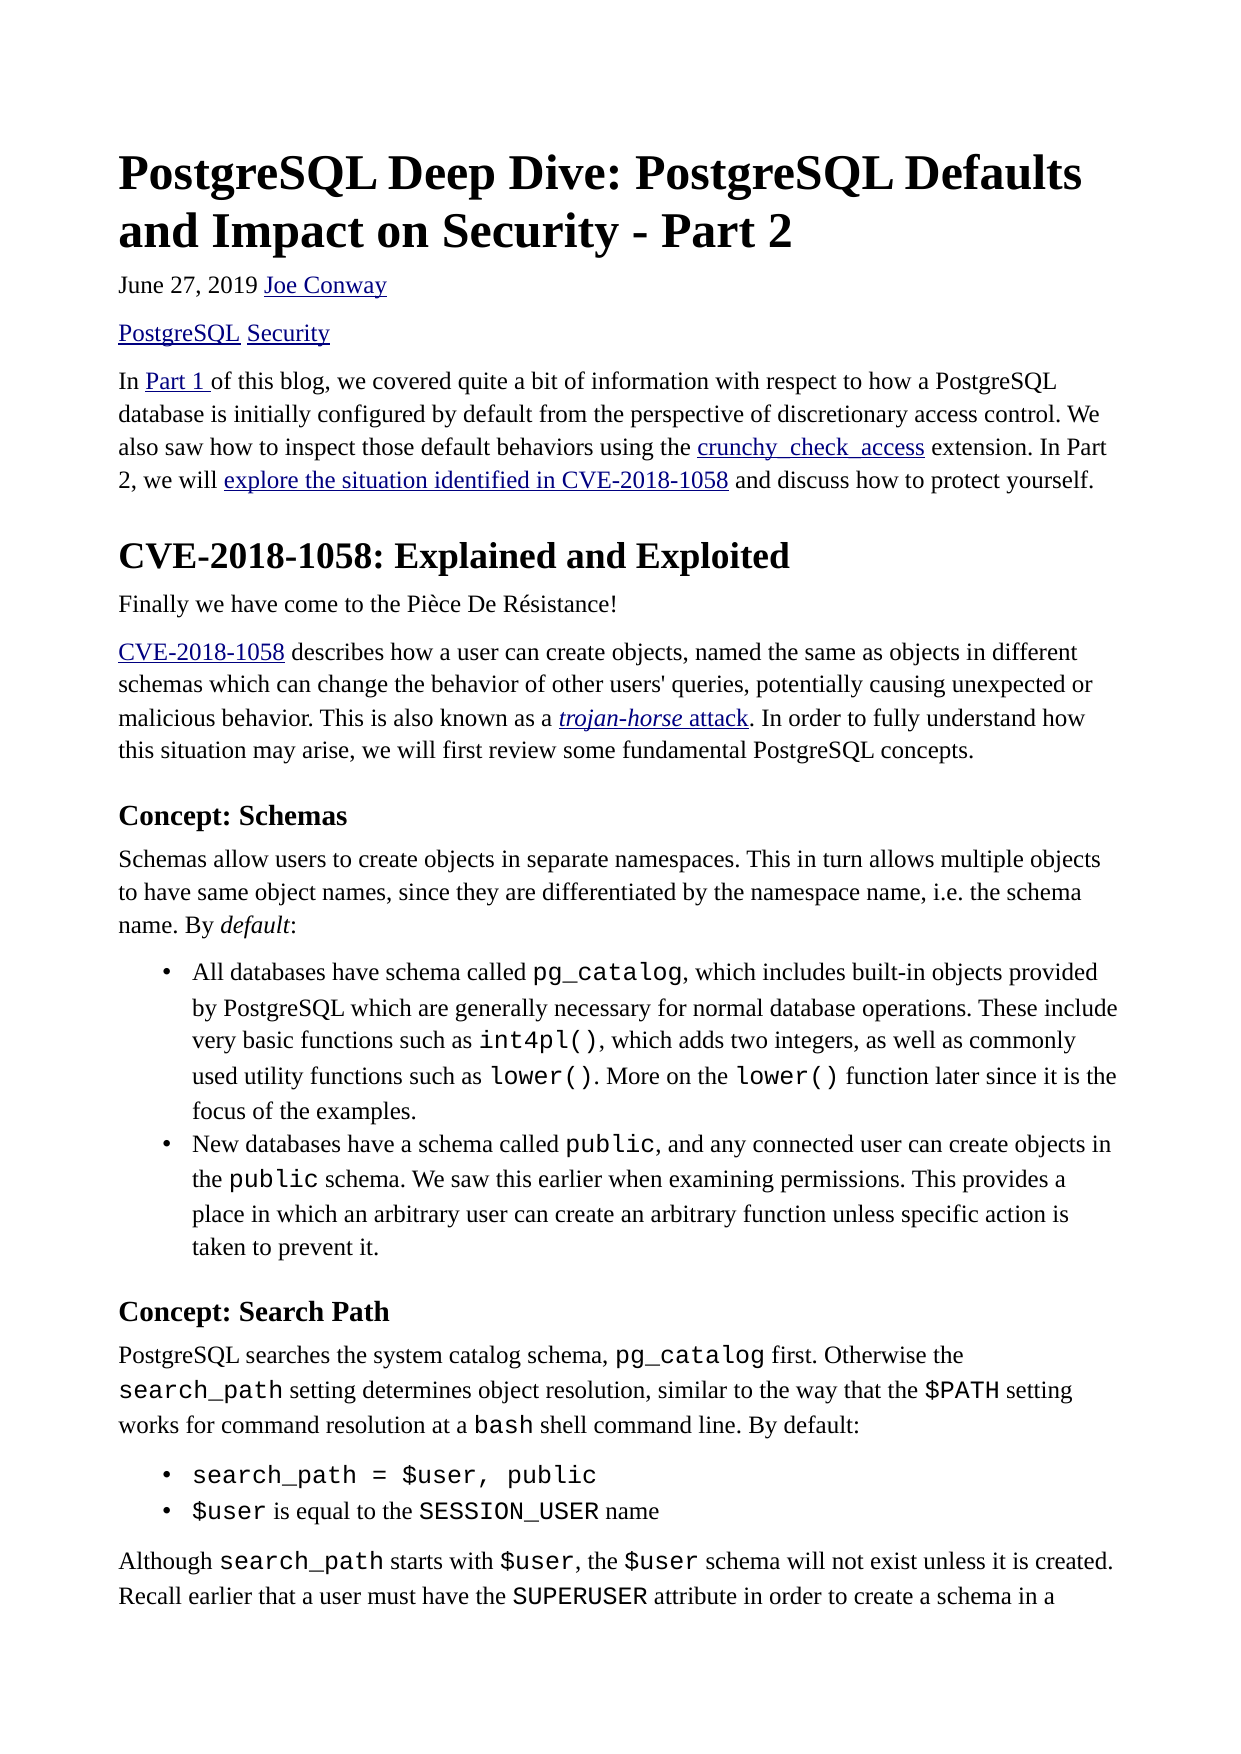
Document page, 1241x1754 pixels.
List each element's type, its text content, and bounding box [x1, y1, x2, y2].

text PostgreSQL searches the system catalog schema, pg_catalog first. Otherwise the search_path setting determines object resolution, similar to the way that the $PATH setting works for command resolution at a bash shell command line. By default: [118, 1340, 1122, 1441]
text In Part 1 of this blog, we covered quite a bit of information with respect to how a PostgreSQL database is initially configured by default from the perspective of discretionary access control. We also saw how to inspect those default behaviors using the crunchy_check_access extension. In Part 2, we will explore the situation identified in CVE-2018-1058 and discuss how to protect yourself. [118, 366, 1122, 494]
list search_path = $user, public [162, 1461, 1122, 1491]
text Schemas allow users to create objects in separate namespaces. This in turn allows multiple objects to have same object names, since they are differentiated by the namespace name, i.e. the schema name. By default: [118, 844, 1122, 939]
subtitle PostgreSQL Deep Dive: PostgreSQL Defaults and Impact on Security - Part 2 [118, 143, 1122, 258]
list $user is equal to the SESSION_USER name [162, 1496, 1122, 1527]
list New databases have a schema called public, and any connected user can create objects in the public schema. We saw this earlier when examining permissions. This provides a place in which an arbitrary user can create an arbitrary function unless specific action is taken to prevent it. [162, 1129, 1122, 1261]
list All databases have schema called pg_catalog, which includes built-in objects provided by PostgreSQL which are generally necessary for normal database operations. These include very basic functions such as int4pl(), which adds two integers, as well as commonly used utility functions such as lower(). More on the lower() function later since it is the focus of the examples. [162, 957, 1122, 1124]
text Finally we have come to the Pièce De Résistance! [118, 589, 1122, 618]
text CVE-2018-1058 describes how a user can create objects, named the same as objects in different schemas which can change the behavior of other users' queries, potentially causing unexpected or malicious behavior. This is also known as a trojan-horse attack. In order to fully understand how this situation may arise, we will first review some fundamental PostgreSQL concepts. [118, 637, 1122, 764]
text Although search_path starts with $user, the $user schema will not exist unless it is created. Recall earlier that a user must have the SUPERUSER attribute in order to create a schema in a [118, 1546, 1122, 1612]
text PostgreSQL Security [118, 318, 1122, 347]
text June 27, 2019 Joe Conway [118, 271, 1122, 299]
subtitle Concept: Schemas [118, 798, 1122, 831]
subtitle CVE-2018-1058: Explained and Exploited [118, 533, 1122, 576]
subtitle Concept: Search Path [118, 1294, 1122, 1328]
